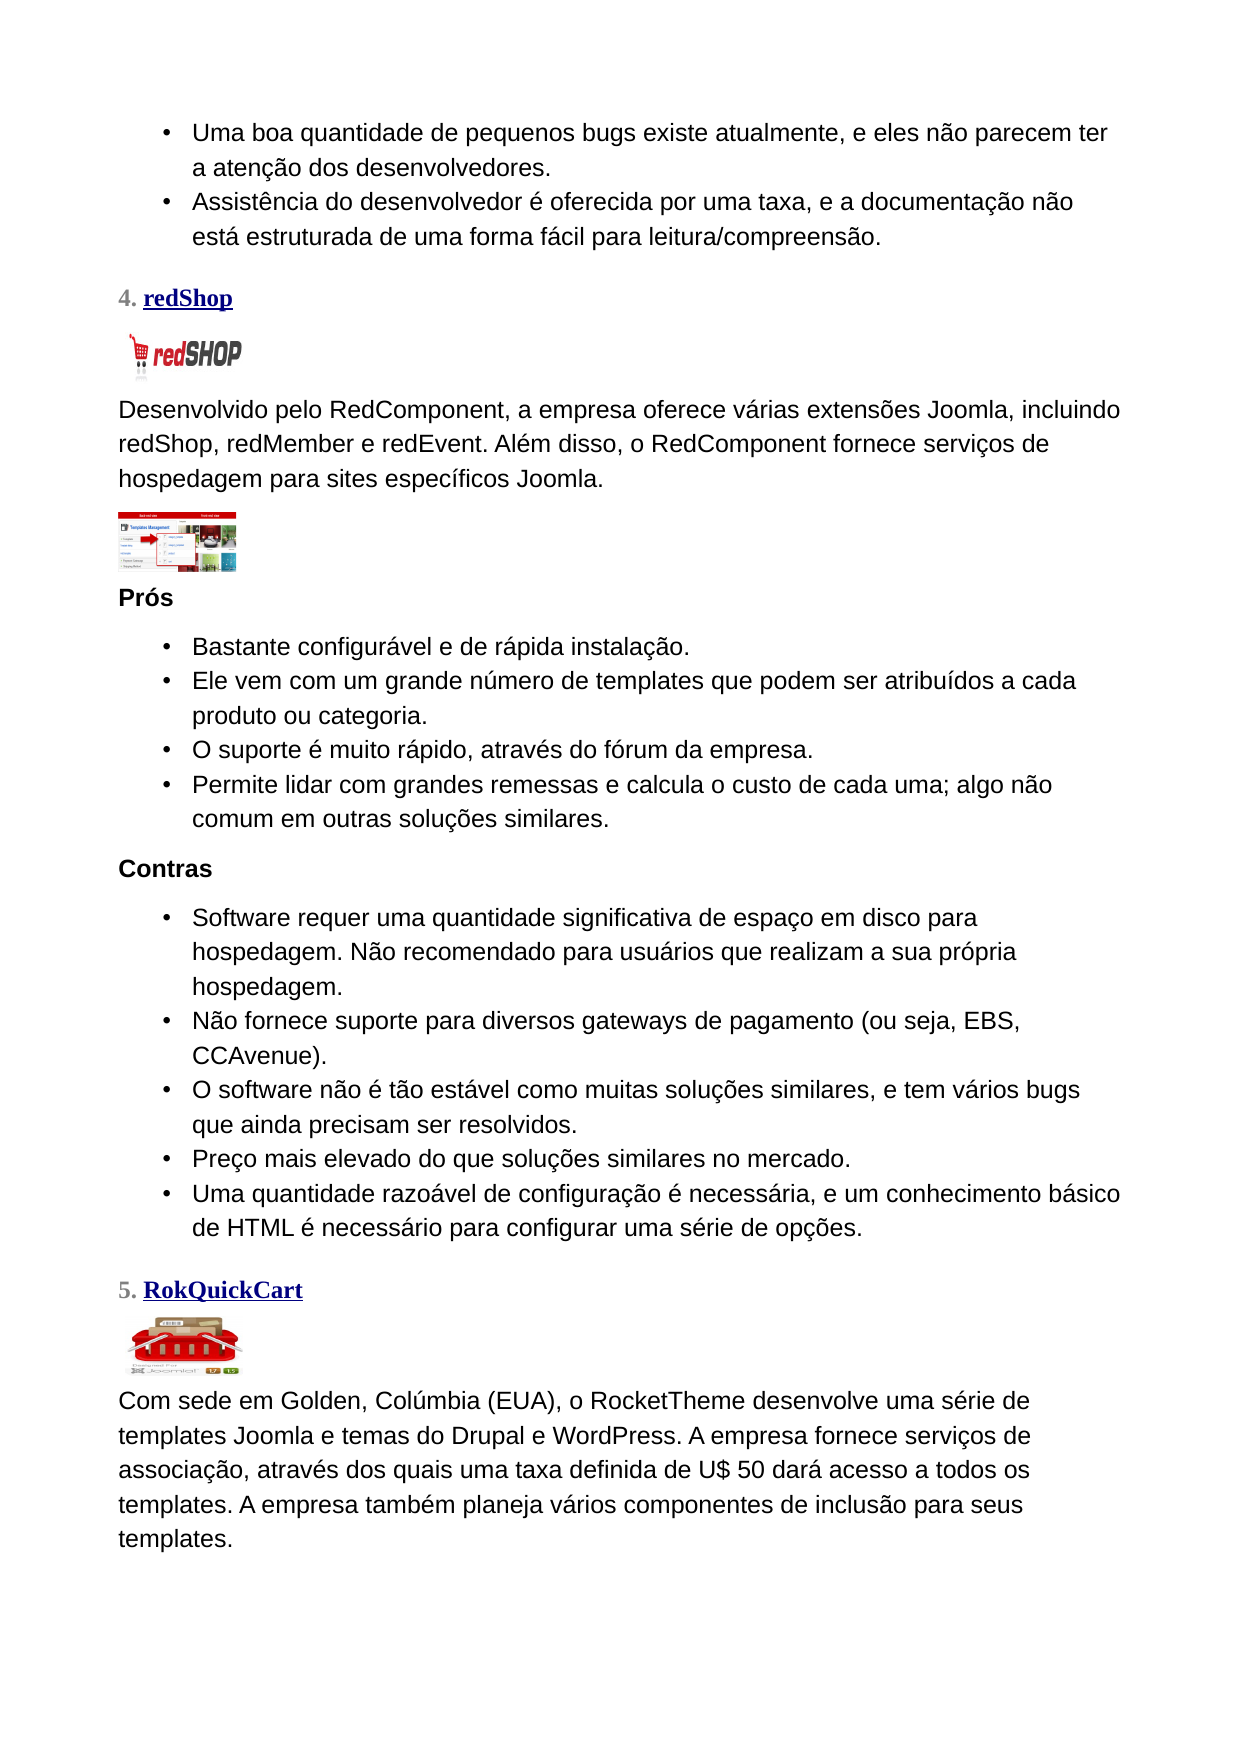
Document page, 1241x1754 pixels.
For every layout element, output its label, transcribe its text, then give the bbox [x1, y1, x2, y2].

picture [118, 512, 237, 572]
list O software não é tão estável como muitas soluções similares, e tem vários bugs que ainda precisam ser resolvidos. [162, 1075, 1122, 1138]
list Uma quantidade razoável de configuração é necessária, e um conhecimento básico de HTML é necessário para configurar uma série de opções. [162, 1179, 1122, 1242]
list Preço mais elevado do que soluções similares no mercado. [162, 1144, 1122, 1173]
picture [125, 324, 243, 384]
list Não fornece suporte para diversos gateways de pagamento (ou seja, EBS, CCAvenue). [162, 1006, 1122, 1069]
subtitle 4. redShop [118, 283, 1122, 312]
list O suporte é muito rápido, através do fórum da empresa. [162, 735, 1122, 764]
text Desenvolvido pelo RedComponent, a empresa oferece várias extensões Joomla, incluindo redShop, redMember e redEvent. Além disso, o RedComponent fornece serviços de hospedagem para sites específicos Joomla. [118, 324, 1122, 492]
text Com sede em Golden, Colúmbia (EUA), o RocketTheme desenvolve uma série de templates Joomla e temas do Drupal e WordPress. A empresa fornece serviços de associação, através dos quais uma taxa definida de U$ 50 dará acesso a todos os templates. A empresa também planeja vários componentes de inclusão para seus templates. [118, 1316, 1122, 1553]
list Uma boa quantidade de pequenos bugs existe atualmente, e eles não parecem ter a atenção dos desenvolvedores. [162, 118, 1122, 181]
list Bastante configurável e de rápida instalação. [162, 632, 1122, 661]
list Permite lidar com grandes remessas e calcula o custo de cada uma; algo não comum em outras soluções similares. [162, 770, 1122, 833]
text Prós [118, 513, 1122, 611]
subtitle 5. RokQuickCart [118, 1275, 1122, 1304]
list Software requer uma quantidade significativa de espaço em disco para hospedagem. Não recomendado para usuários que realizam a sua própria hospedagem. [162, 903, 1122, 1000]
list Ele vem com um grande número de templates que podem ser atribuídos a cada produto ou categoria. [162, 666, 1122, 729]
picture [125, 1316, 243, 1376]
list Assistência do desenvolvedor é oferecida por uma taxa, e a documentação não está estruturada de uma forma fácil para leitura/compreensão. [162, 187, 1122, 251]
text Contras [118, 853, 1122, 882]
